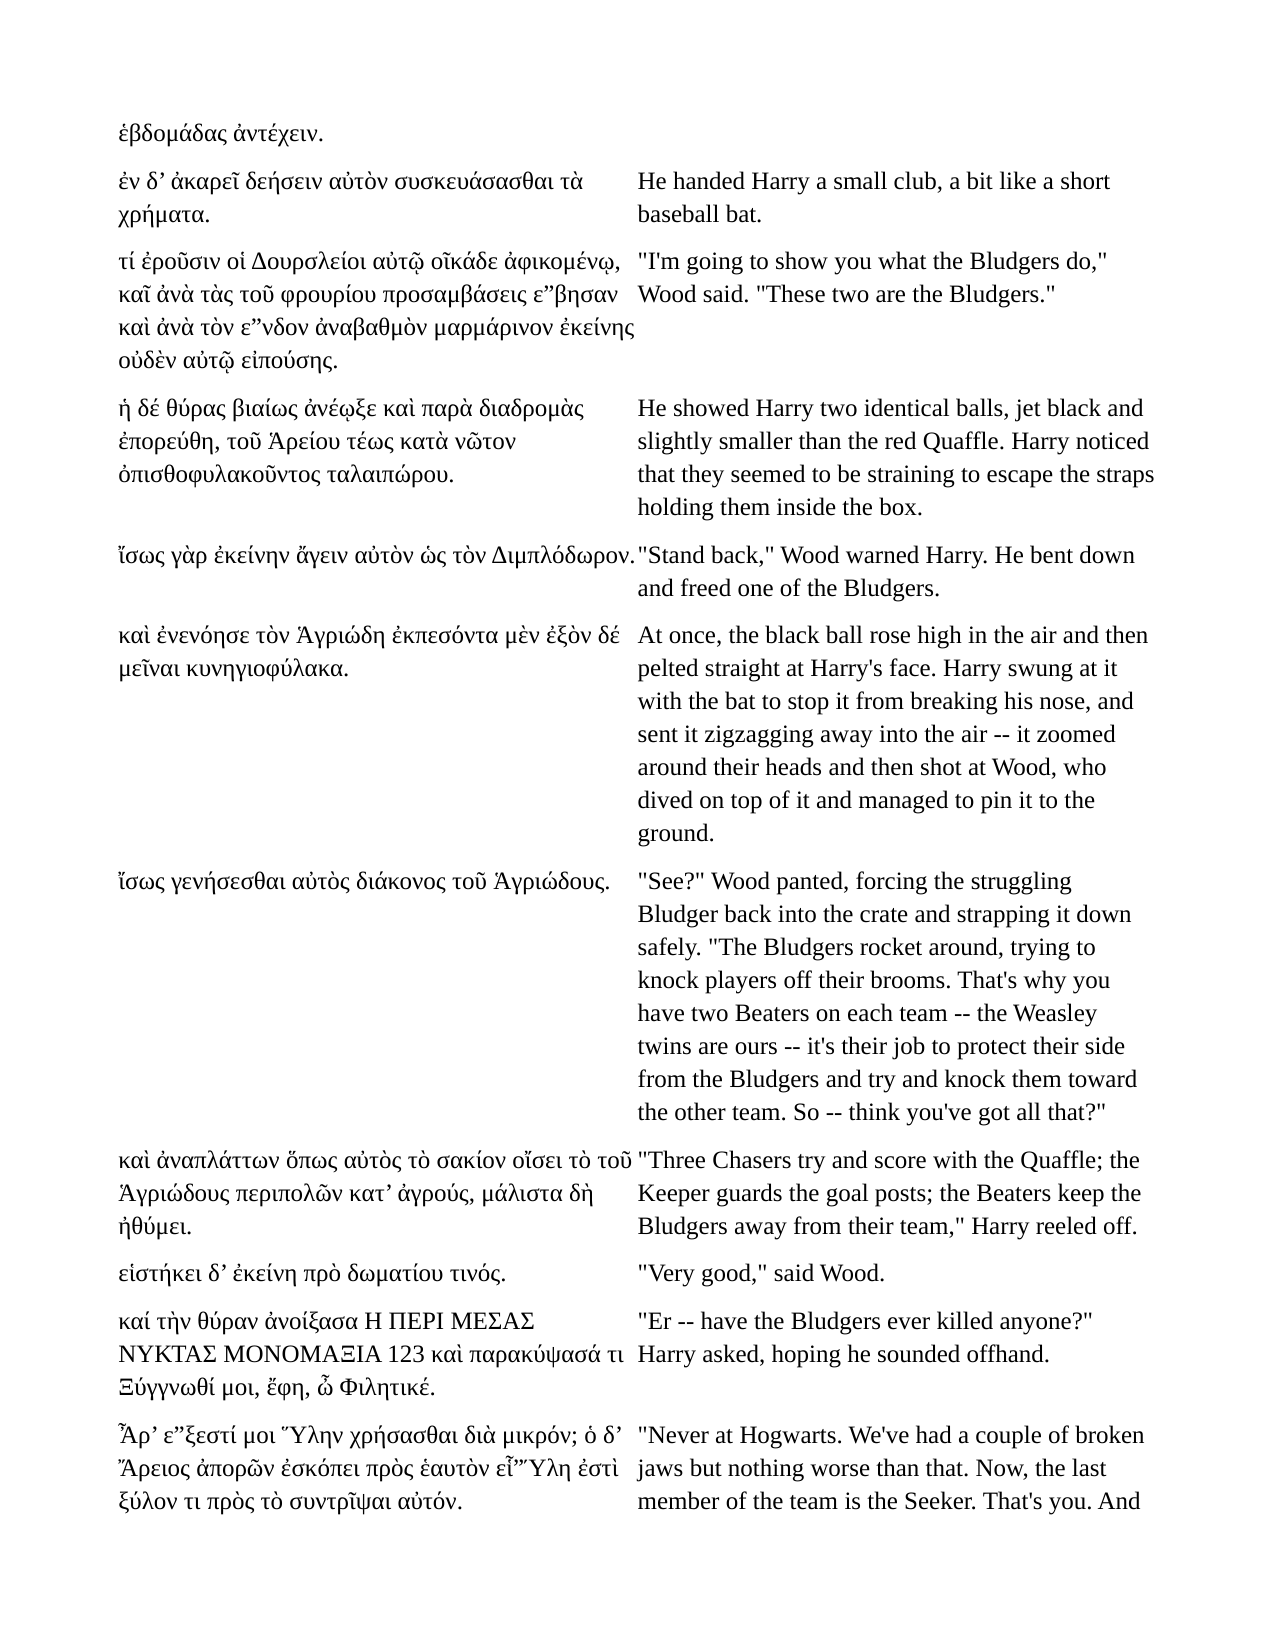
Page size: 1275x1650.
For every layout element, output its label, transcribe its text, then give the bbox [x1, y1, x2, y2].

table_cell ἑβδομάδας ἀντέχειν. [118, 118, 637, 166]
table_cell He showed Harry two identical balls, jet black and slightly smaller than the red Quaffle. Harry noticed that they seemed to be straining to escape the straps holding them inside the box. [638, 393, 1157, 540]
table_cell [638, 118, 1157, 166]
table_cell "Stand back," Wood warned Harry. He bent down and freed one of the Bludgers. [638, 540, 1157, 620]
table_cell ἴσως γὰρ ἐκείνην ἄγειν αὐτὸν ὡς τὸν Διμπλόδωρον. [118, 540, 637, 620]
table_cell "Three Chasers try and score with the Quaffle; the Keeper guards the goal posts; the Beaters keep the Bludgers away from their team," Harry reeled off. [638, 1145, 1157, 1258]
table_cell At once, the black ball rose high in the air and then pelted straight at Harry's face. Harry swung at it with the bat to stop it from breaking his nose, and sent it zigzagging away into the air -- it zoomed around their heads and then shot at Wood, who dived on top of it and managed to pin it to the ground. [638, 620, 1157, 866]
table_cell "See?" Wood panted, forcing the struggling Bludger back into the crate and strapping it down safely. "The Bludgers rocket around, trying to knock players off their brooms. That's why you have two Beaters on each team -- the Weasley twins are ours -- it's their job to protect their side from the Bludgers and try and knock them toward the other team. So -- think you've got all that?" [638, 866, 1157, 1145]
table_cell ἴσως γενήσεσθαι αὐτὸς διάκονος τοῦ Ἁγριώδους. [118, 866, 637, 1145]
table_cell τί ἐροῦσιν οἱ Δουρσλείοι αὐτῷ οῖκάδε ἀφικομένῳ, καῖ ἀνὰ τὰς τοῦ φρουρίου προσαμβάσεις ε”βησαν καὶ ἀνὰ τὸν ε”νδον ἀναβαθμὸν μαρμάρινον ἐκείνης οὐδὲν αὐτῷ εἰπούσης. [118, 246, 637, 393]
table_cell "Very good," said Wood. [638, 1259, 1157, 1306]
table_cell "Never at Hogwarts. We've had a couple of broken jaws but nothing worse than that. Now, the last member of the team is the Seeker. That's you. And [638, 1420, 1157, 1514]
table_cell "I'm going to show you what the Bludgers do," Wood said. "These two are the Bludgers." [638, 246, 1157, 393]
table_cell καί τὴν θύραν ἀνοίξασα Η ΠΕΡΙ ΜΕΣΑΣ ΝΥΚΤΑΣ ΜΟΝΟΜΑΞΙΑ 123 καὶ παρακύψασά τι Ξύγγνωθί μοι, ἔφη, ὦ Φιλητικέ. [118, 1306, 637, 1420]
table_cell ἡ δέ θύρας βιαίως ἀνέῳξε καὶ παρὰ διαδρομὰς ἐπορεύθη, τοῦ Ἁρείου τέως κατὰ νῶτον ὀπισθοφυλακοῦντος ταλαιπώρου. [118, 393, 637, 540]
table_cell εἱστήκει δ’ ἐκείνη πρὸ δωματίου τινός. [118, 1259, 637, 1306]
table_cell Ἆρ’ ε”ξεστί μοι Ὕλην χρήσασθαι διὰ μικρόν; ὁ δ’ Ἄρειος ἀπορῶν ἐσκόπει πρὸς ἑαυτὸν εἷ”Ύλη ἐστὶ ξύλον τι πρὸς τὸ συντρῖψαι αὐτόν. [118, 1420, 637, 1514]
table_cell "Er -- have the Bludgers ever killed anyone?" Harry asked, hoping he sounded offhand. [638, 1306, 1157, 1420]
table_cell καὶ ἀναπλάττων ὅπως αὐτὸς τὸ σακίον οἴσει τὸ τοῦ Ἁγριώδους περιπολῶν κατ’ ἀγρούς, μάλιστα δὴ ἠθύμει. [118, 1145, 637, 1258]
table_cell ἐν δ’ ἀκαρεῖ δεήσειν αὐτὸν συσκευάσασθαι τὰ χρήματα. [118, 166, 637, 246]
table_cell καὶ ἐνενόησε τὸν Ἁγριώδη ἐκπεσόντα μὲν ἐξὸν δέ μεῖναι κυνηγιοφύλακα. [118, 620, 637, 866]
table_cell He handed Harry a small club, a bit like a short baseball bat. [638, 166, 1157, 246]
